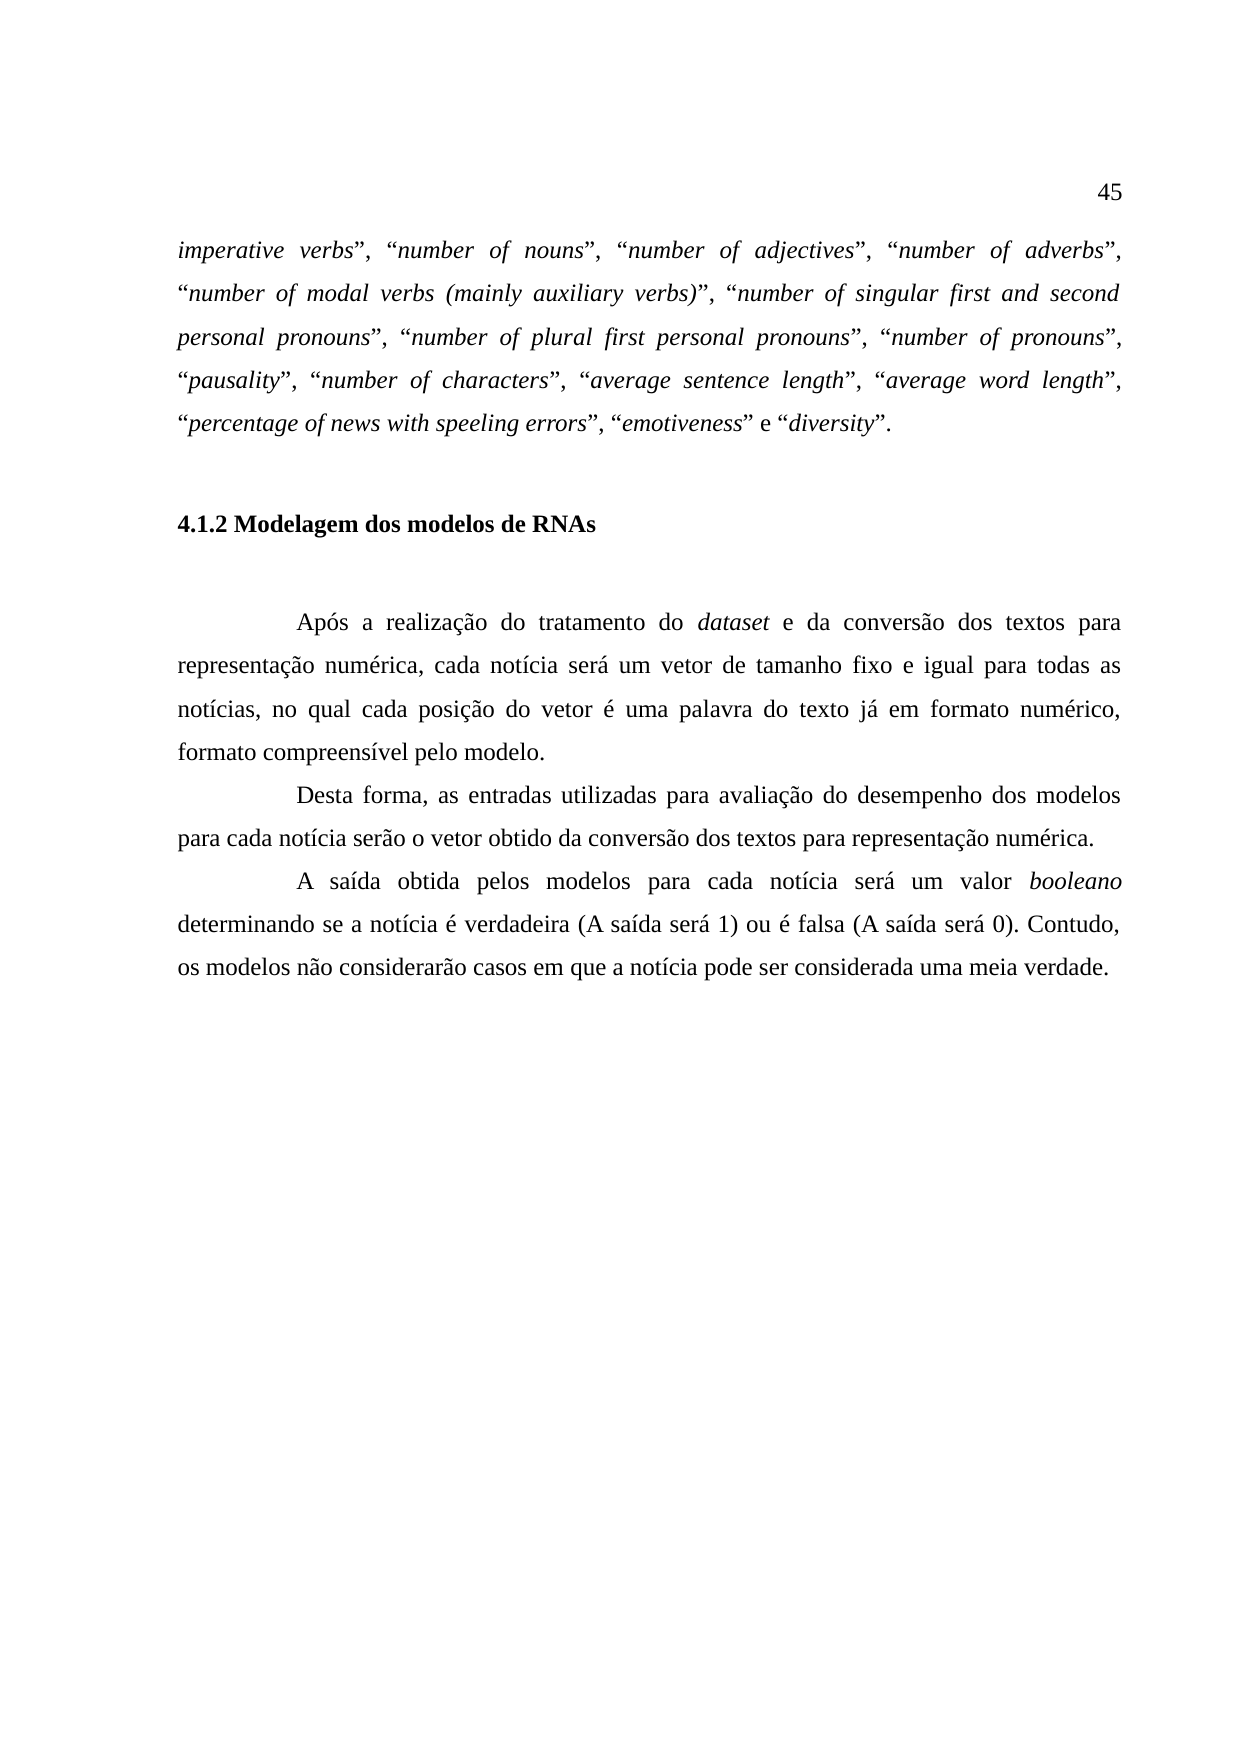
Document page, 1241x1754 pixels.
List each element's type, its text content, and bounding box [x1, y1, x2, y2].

text imperative verbs”, “number of nouns”, “number of adjectives”, “number of adverbs”, “number of modal verbs (mainly auxiliary verbs)”, “number of singular first and second personal pronouns”, “number of plural first personal pronouns”, “number of pronouns”, “pausality”, “number of characters”, “average sentence length”, “average word length”, “percentage of news with speeling errors”, “emotiveness” e “diversity”. [177, 235, 1122, 437]
text Após a realização do tratamento do dataset e da conversão dos textos para representação numérica, cada notícia será um vetor de tamanho fixo e igual para todas as notícias, no qual cada posição do vetor é uma palavra do texto já em formato numérico, formato compreensível pelo modelo. [177, 607, 1122, 766]
subtitle 4.1.2 Modelagem dos modelos de RNAs [177, 509, 1122, 537]
text A saída obtida pelos modelos para cada notícia será um valor booleano determinando se a notícia é verdadeira (A saída será 1) ou é falsa (A saída será 0). Contudo, os modelos não considerarão casos em que a notícia pode ser considerada uma meia verdade. [177, 866, 1122, 981]
text Desta forma, as entradas utilizadas para avaliação do desempenho dos modelos para cada notícia serão o vetor obtido da conversão dos textos para representação numérica. [177, 780, 1122, 852]
